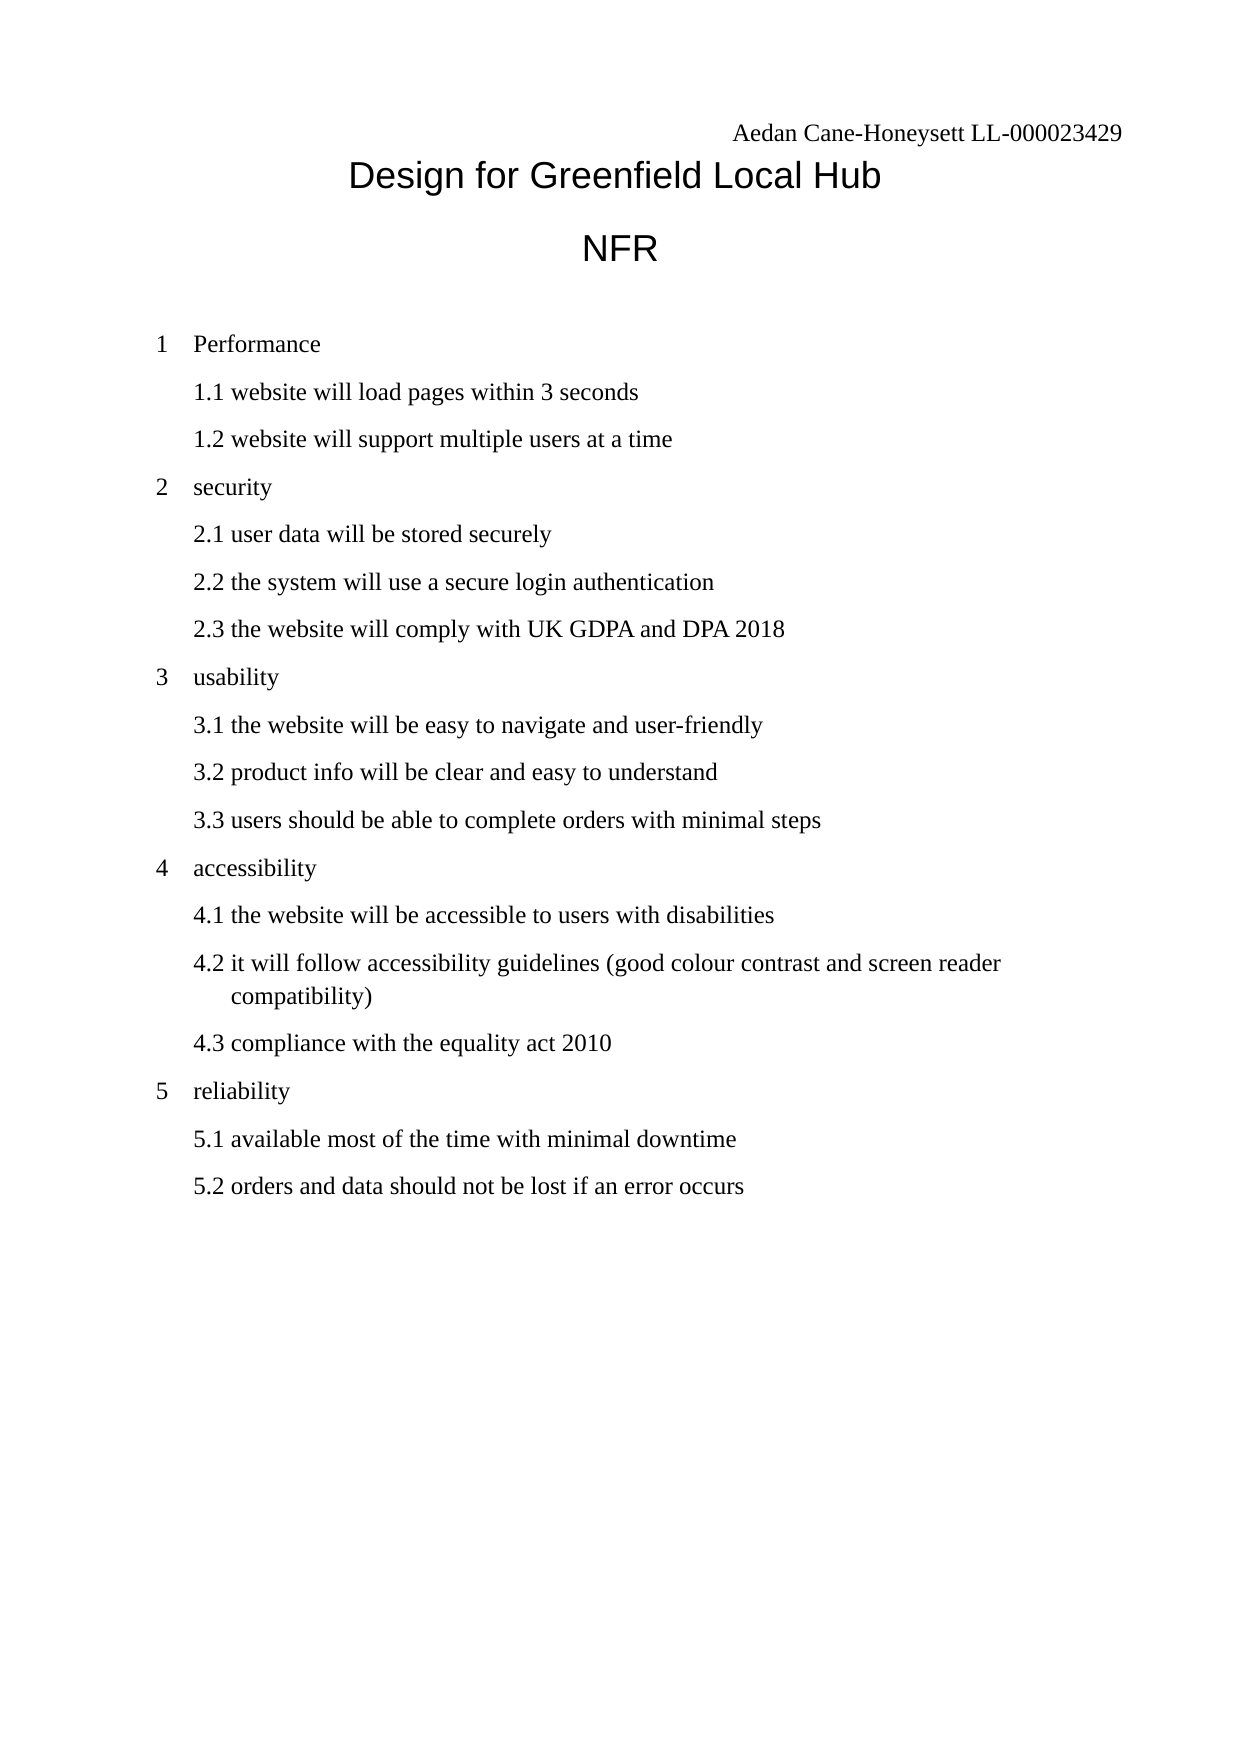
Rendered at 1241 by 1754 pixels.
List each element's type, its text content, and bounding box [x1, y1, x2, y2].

list the website will be easy to navigate and user-friendly [193, 710, 1122, 738]
list user data will be stored securely [193, 519, 1122, 548]
list website will load pages within 3 seconds [193, 377, 1122, 405]
list available most of the time with minimal downtime [193, 1124, 1122, 1152]
list orders and data should not be lost if an error occurs [193, 1171, 1122, 1200]
list reliability [156, 1076, 1122, 1105]
list the system will use a secure login authentication [193, 567, 1122, 596]
list security [156, 472, 1122, 501]
list the website will be accessible to users with disabilities [193, 900, 1122, 929]
list it will follow accessibility guidelines (good colour contrast and screen reader compatibility) [193, 948, 1122, 1009]
list product info will be clear and easy to understand [193, 757, 1122, 786]
list users should be able to complete orders with minimal steps [193, 805, 1122, 834]
list Performance [156, 329, 1122, 358]
list compliance with the equality act 2010 [193, 1028, 1122, 1057]
list the website will comply with UK GDPA and DPA 2018 [193, 614, 1122, 643]
list accessibility [156, 853, 1122, 881]
list website will support multiple users at a time [193, 424, 1122, 453]
subtitle NFR [118, 226, 1122, 269]
list usability [156, 662, 1122, 691]
